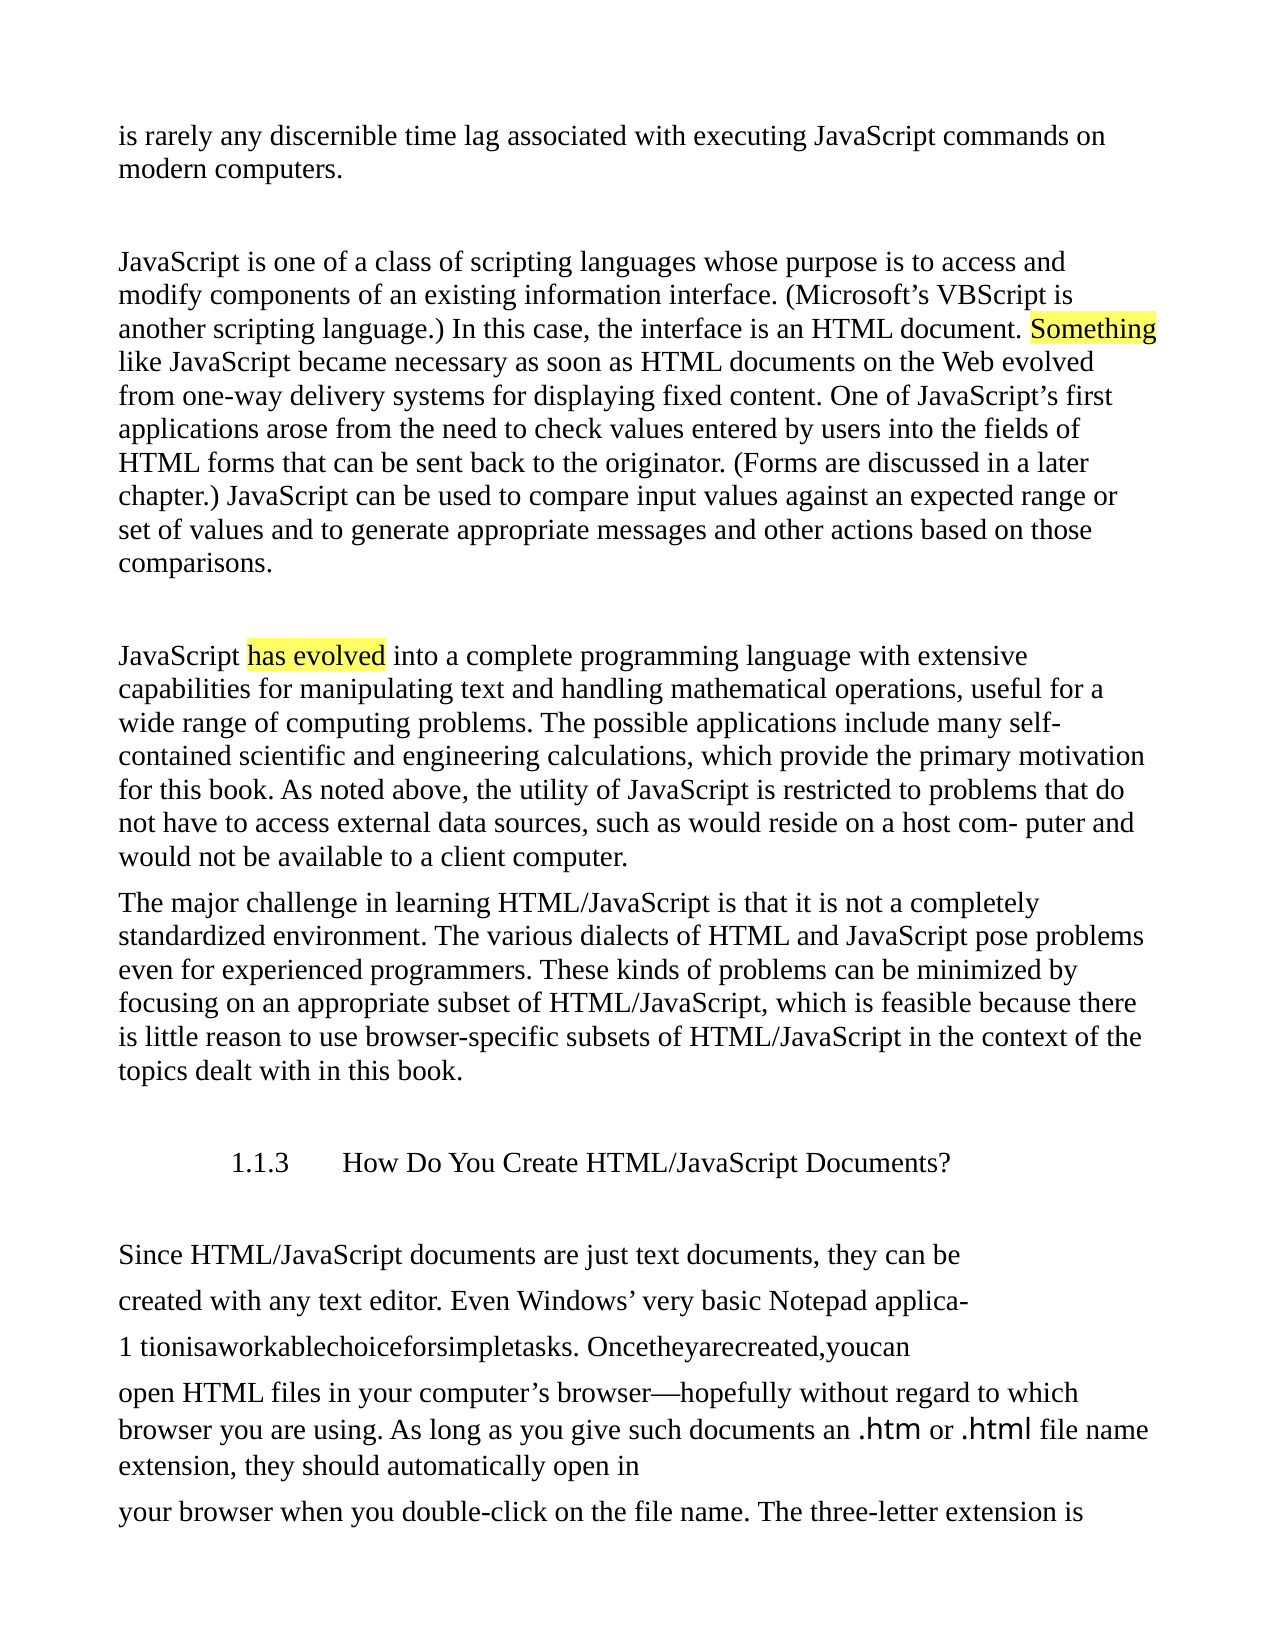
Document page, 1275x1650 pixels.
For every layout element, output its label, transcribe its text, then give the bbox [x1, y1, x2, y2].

text 1 tionisaworkablechoiceforsimpletasks. Oncetheyarecreated,youcan [118, 1329, 1157, 1362]
text The major challenge in learning HTML/JavaScript is that it is not a completely standardized environment. The various dialects of HTML and JavaScript pose problems even for experienced programmers. These kinds of problems can be minimized by focusing on an appropriate subset of HTML/JavaScript, which is feasible because there is little reason to use browser-specific subsets of HTML/JavaScript in the context of the topics dealt with in this book. [118, 885, 1157, 1086]
list How Do You Create HTML/JavaScript Documents? [231, 1145, 1157, 1178]
text created with any text editor. Even Windows’ very basic Notepad applica- [118, 1283, 1157, 1316]
text JavaScript is one of a class of scripting languages whose purpose is to access and modify components of an existing information interface. (Microsoft’s VBScript is another scripting language.) In this case, the interface is an HTML document. Something like JavaScript became necessary as soon as HTML documents on the Web evolved from one-way delivery systems for displaying fixed content. One of JavaScript’s first applications arose from the need to check values entered by users into the fields of HTML forms that can be sent back to the originator. (Forms are discussed in a later chapter.) JavaScript can be used to compare input values against an expected range or set of values and to generate appropriate messages and other actions based on those comparisons. [118, 244, 1157, 579]
text Since HTML/JavaScript documents are just text documents, they can be [118, 1237, 1157, 1270]
text open HTML files in your computer’s browser—hopefully without regard to which browser you are using. As long as you give such documents an .htm or .html file name extension, they should automatically open in [118, 1375, 1157, 1482]
text is rarely any discernible time lag associated with executing JavaScript commands on modern computers. [118, 118, 1157, 185]
text your browser when you double-click on the file name. The three-letter extension is [118, 1494, 1157, 1528]
text JavaScript has evolved into a complete programming language with extensive capabilities for manipulating text and handling mathematical operations, useful for a wide range of computing problems. The possible applications include many self-contained scientific and engineering calculations, which provide the primary motivation for this book. As noted above, the utility of JavaScript is restricted to problems that do not have to access external data sources, such as would reside on a host com- puter and would not be available to a client computer. [118, 638, 1157, 872]
